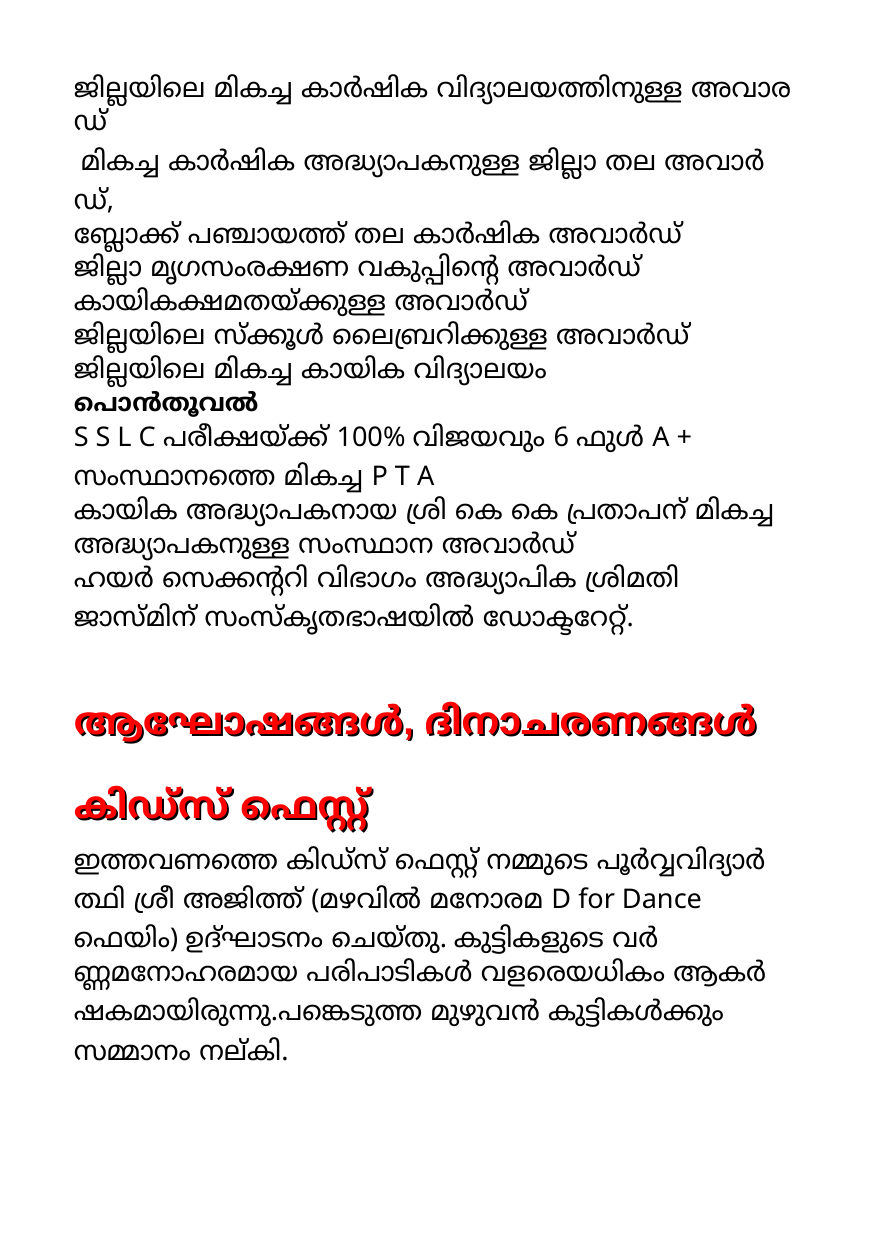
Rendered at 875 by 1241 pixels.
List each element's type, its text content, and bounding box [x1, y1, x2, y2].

text S S L C പരീക്ഷയ്ക്ക് 100% വിജയവും 6 ഫുള്‍ A + [73, 417, 801, 457]
text കായിക അദ്ധ്യാപകനായ ശ്രി കെ കെ പ്രതാപന് മികച്ച അദ്ധ്യാപകനുള്ള സംസ്ഥാന അവാര്‍ഡ് [73, 496, 801, 563]
subtitle ആഘോഷങ്ങള്‍, ദിനാചരണങ്ങള്‍ [73, 698, 801, 748]
text ജില്ലയിലെ സ്ക്കൂള്‍ ലൈബ്രറിക്കുള്ള അവാര്‍ഡ് [73, 321, 801, 354]
text ഇത്തവണത്തെ കിഡ്സ് ഫെസ്റ്റ് നമ്മുടെ പൂര്‍വ്വവിദ്യാര്‍ത്ഥി ശ്രീ അജിത്ത് (മഴവില്‍ മനോരമ D for Dance ഫെയിം) ഉദ്ഘാടനം ചെയ്തു. കുട്ടികളുടെ വര്‍ണ്ണമനോഹരമായ പരിപാടികള്‍ വളരെയധികം ആകര്‍ഷകമായിരുന്നു.പങ്കെടുത്ത മുഴുവന്‍ കുട്ടികള്‍ക്കും സമ്മാനം നല്കി. [73, 846, 801, 1070]
text ജില്ലയിലെ മികച്ച കാര്‍ഷിക വിദ്യാലയത്തിനുള്ള അവാര‍ഡ് [73, 73, 801, 141]
text ജില്ലാ മൃഗസംരക്ഷണ വകുപ്പിന്റെ അവാര്‍ഡ് [73, 253, 801, 287]
text ജില്ലയിലെ മികച്ച കായിക വിദ്യാലയം [73, 354, 801, 388]
text പൊന്‍തൂവല്‍ [73, 388, 801, 417]
text ഹയര്‍ സെക്കന്ററി വിഭാഗം അദ്ധ്യാപിക ശ്രിമതി ജാസ്മിന് സംസ്കൃതഭാഷയില്‍ ഡോക്ടറേറ്റ്. [73, 563, 801, 637]
text ബ്ലോക്ക് പഞ്ചായത്ത് തല കാര്‍ഷിക അവാര്‍ഡ് [73, 219, 801, 253]
text കായികക്ഷമതയ്ക്കുള്ള അവാര്‍ഡ് [73, 287, 801, 321]
text സംസ്ഥാനത്തെ മികച്ച P T A [73, 457, 801, 496]
subtitle കിഡ്സ് ഫെസ്റ്റ് [73, 786, 801, 833]
text മികച്ച കാര്‍ഷിക അദ്ധ്യാപകനുള്ള ജില്ലാ തല അവാര്‍ഡ്, [73, 141, 801, 219]
